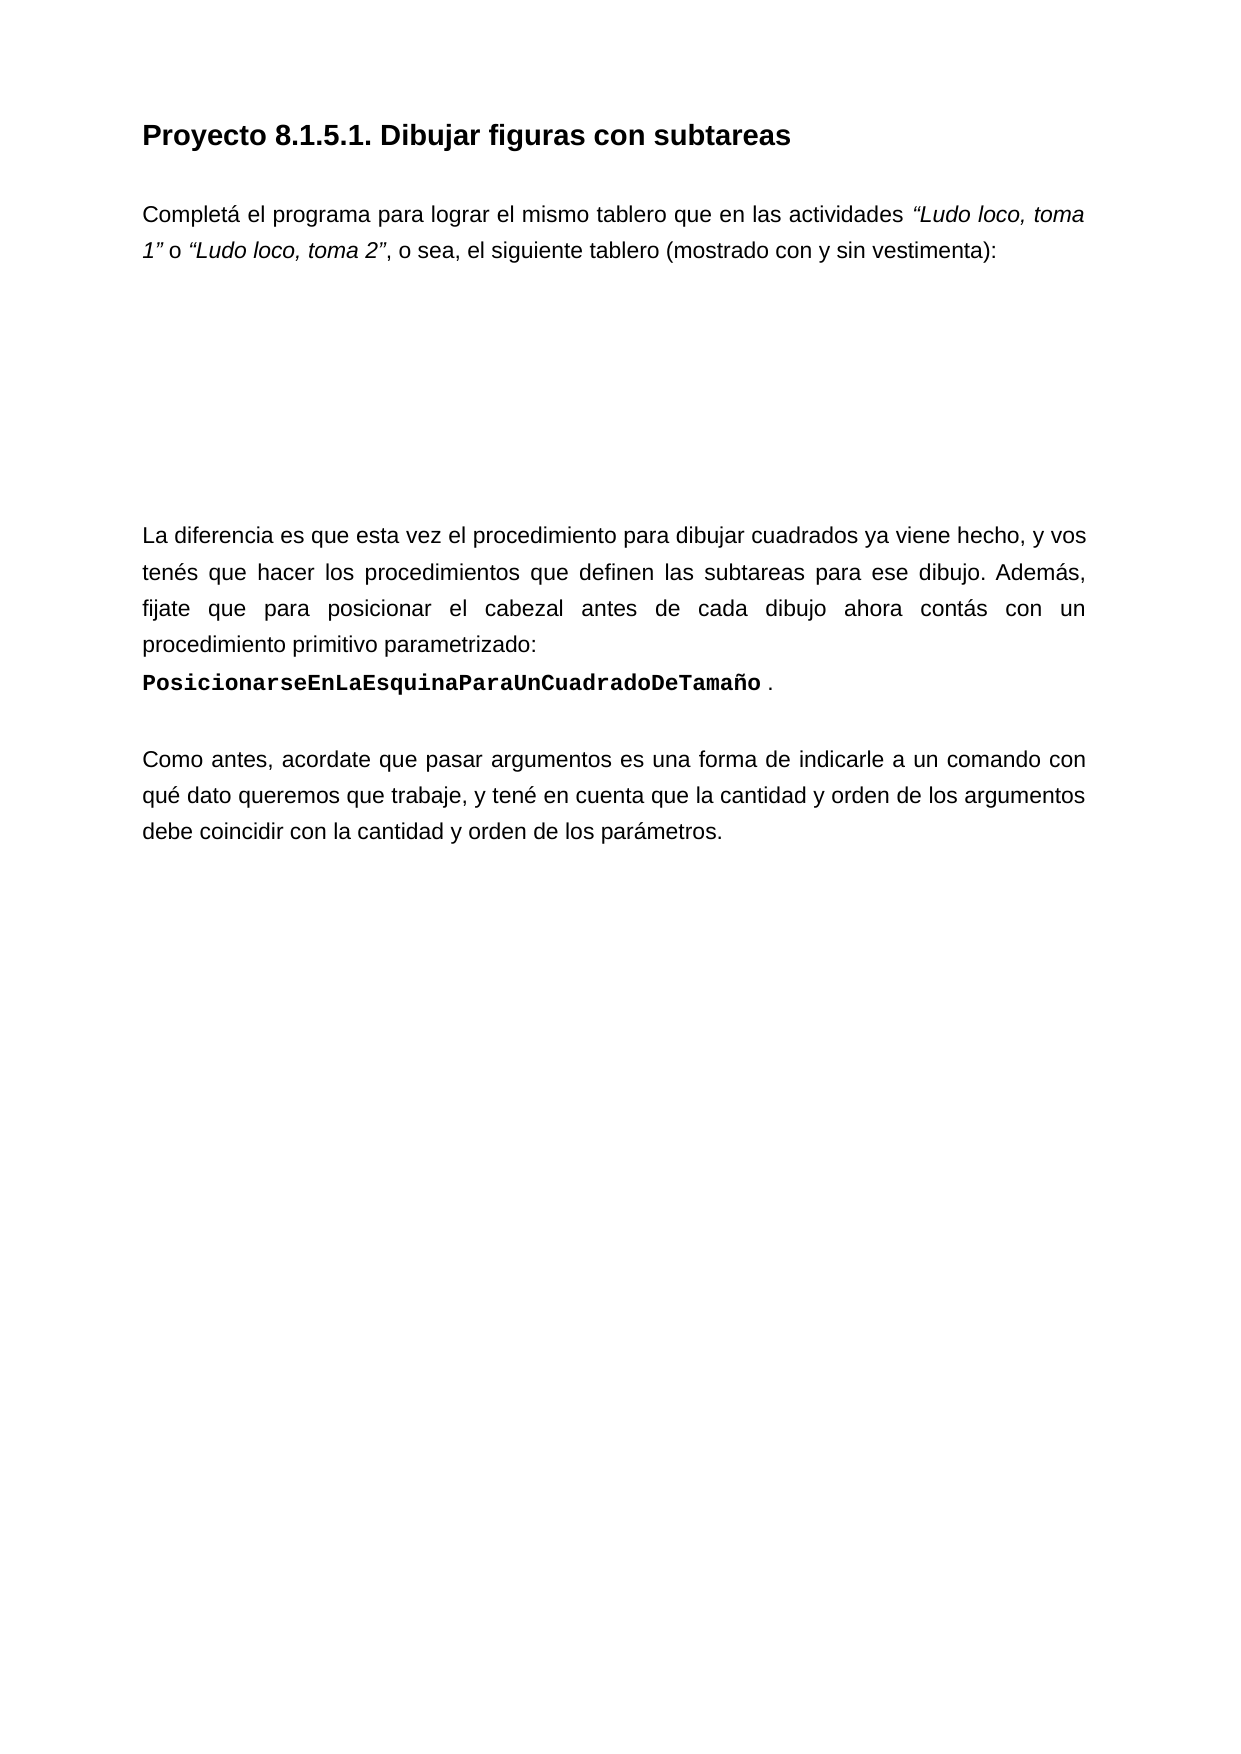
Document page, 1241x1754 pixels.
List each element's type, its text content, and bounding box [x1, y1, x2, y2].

text Como antes, acordate que pasar argumentos es una forma de indicarle a un comando con qué dato queremos que trabaje, y tené en cuenta que la cantidad y orden de los argumentos debe coincidir con la cantidad y orden de los parámetros. [142, 746, 1087, 844]
text Completá el programa para lograr el mismo tablero que en las actividades “Ludo loco, toma 1” o “Ludo loco, toma 2”, o sea, el siguiente tablero (mostrado con y sin vestimenta): [142, 201, 1087, 263]
text La diferencia es que esta vez el procedimiento para dibujar cuadrados ya viene hecho, y vos tenés que hacer los procedimientos que definen las subtareas para ese dibujo. Además, fijate que para posicionar el cabezal antes de cada dibujo ahora contás con un procedimiento primitivo parametrizado: [142, 522, 1087, 657]
text Proyecto 8.1.5.1. Dibujar figuras con subtareas [142, 118, 1087, 152]
text PosicionarseEnLaEsquinaParaUnCuadradoDeTamaño . [142, 667, 1087, 698]
